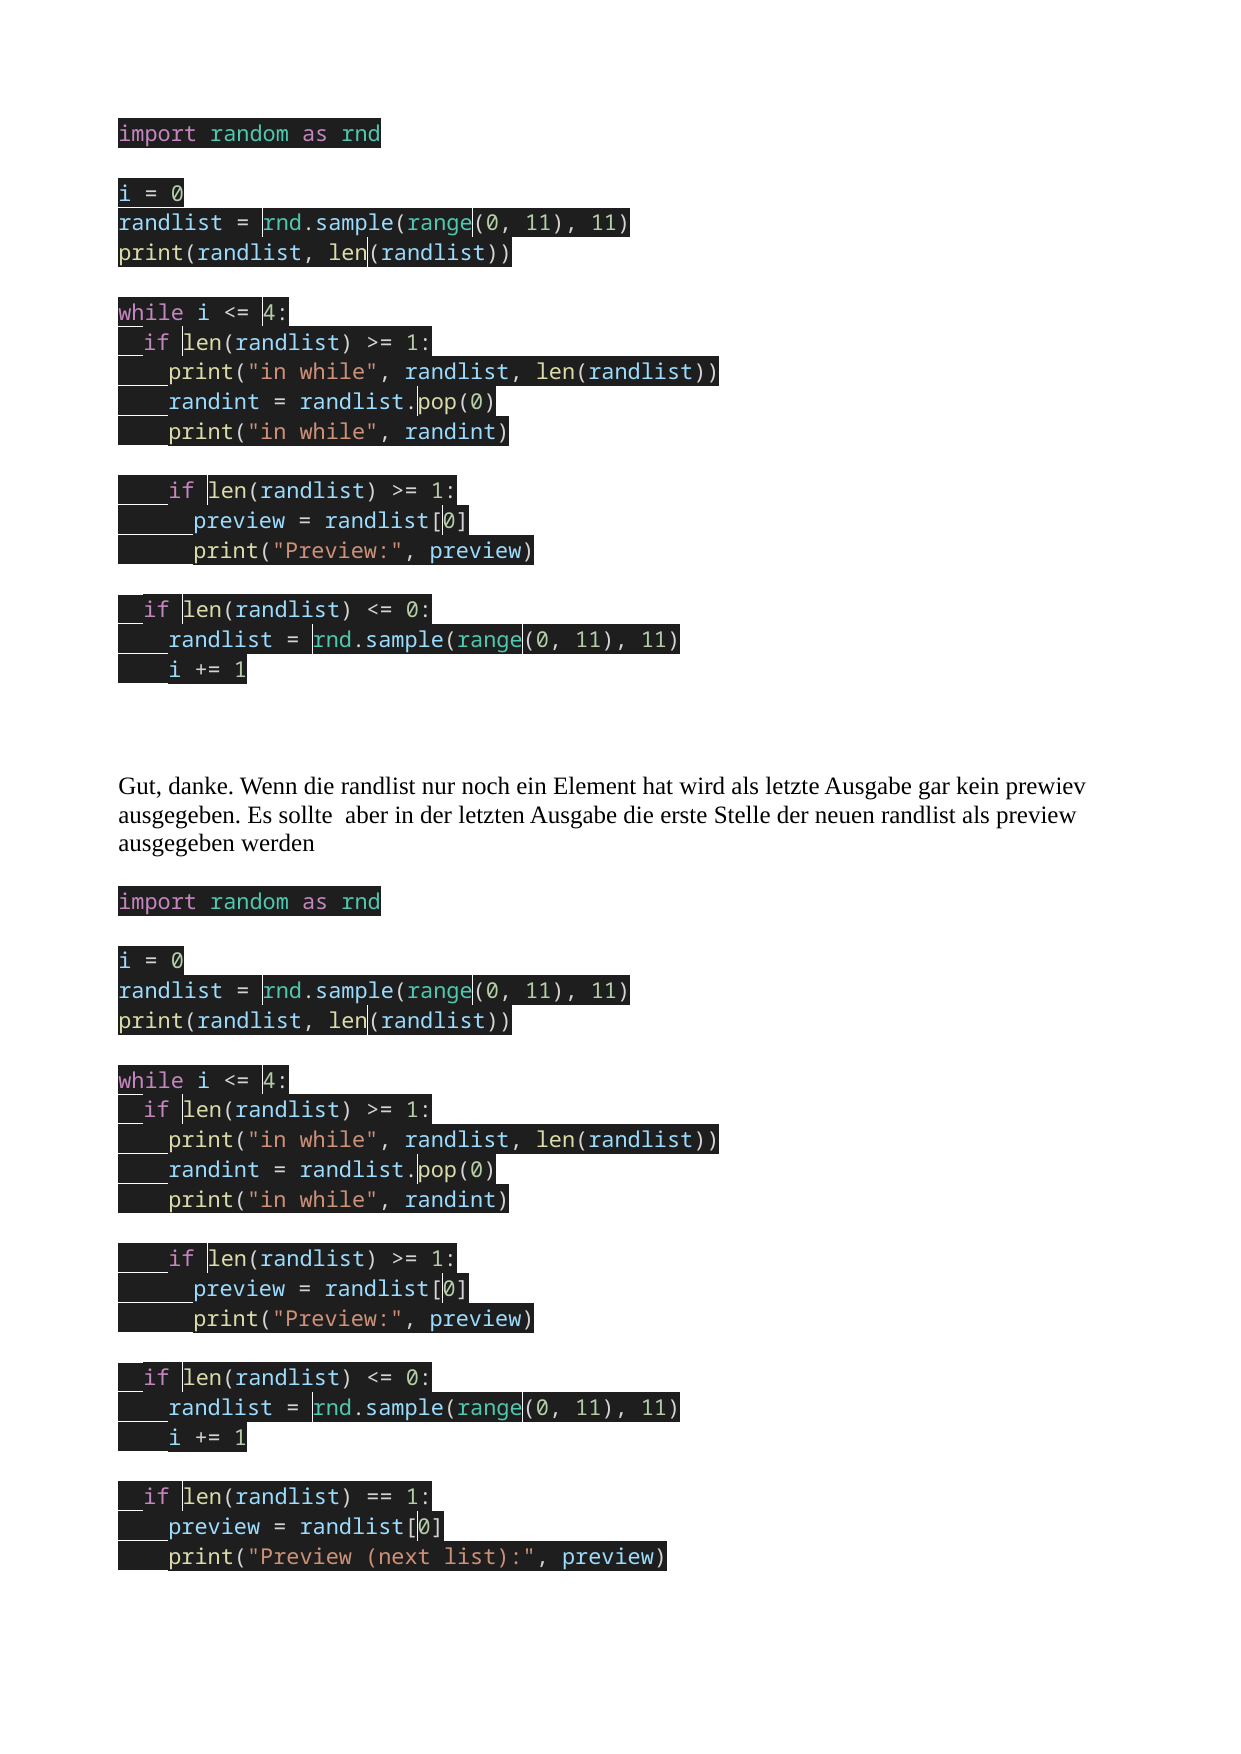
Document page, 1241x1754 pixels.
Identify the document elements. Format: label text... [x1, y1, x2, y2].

text i += 1 [118, 1422, 1122, 1452]
text preview = randlist[0] [118, 1511, 1122, 1541]
text if len(randlist) <= 0: [118, 594, 1122, 624]
text print("Preview (next list):", preview) [118, 1541, 1122, 1571]
text if len(randlist) >= 1: [118, 1243, 1122, 1273]
text randlist = rnd.sample(range(0, 11), 11) [118, 624, 1122, 654]
text Gut, danke. Wenn die randlist nur noch ein Element hat wird als letzte Ausgabe gar kein prewiev ausgegeben. Es sollte aber in der letzten Ausgabe die erste Stelle der neuen randlist als preview ausgegeben werden [118, 771, 1122, 857]
text randlist = rnd.sample(range(0, 11), 11) [118, 975, 1122, 1005]
text while i <= 4: [118, 1064, 1122, 1094]
text import random as rnd [118, 118, 1122, 148]
text print("in while", randint) [118, 1184, 1122, 1213]
text while i <= 4: [118, 297, 1122, 326]
text randlist = rnd.sample(range(0, 11), 11) [118, 1392, 1122, 1422]
text print(randlist, len(randlist)) [118, 1005, 1122, 1035]
text print("in while", randint) [118, 416, 1122, 446]
text if len(randlist) <= 0: [118, 1362, 1122, 1392]
text randlist = rnd.sample(range(0, 11), 11) [118, 207, 1122, 237]
text i = 0 [118, 178, 1122, 207]
text if len(randlist) == 1: [118, 1481, 1122, 1511]
text print(randlist, len(randlist)) [118, 237, 1122, 267]
text import random as rnd [118, 886, 1122, 916]
text if len(randlist) >= 1: [118, 1094, 1122, 1124]
text print("in while", randlist, len(randlist)) [118, 356, 1122, 386]
text if len(randlist) >= 1: [118, 326, 1122, 356]
text print("Preview:", preview) [118, 535, 1122, 565]
text print("Preview:", preview) [118, 1303, 1122, 1333]
text preview = randlist[0] [118, 505, 1122, 535]
text i += 1 [118, 654, 1122, 684]
text randint = randlist.pop(0) [118, 386, 1122, 416]
text preview = randlist[0] [118, 1273, 1122, 1303]
text i = 0 [118, 946, 1122, 975]
text randint = randlist.pop(0) [118, 1154, 1122, 1184]
text print("in while", randlist, len(randlist)) [118, 1124, 1122, 1154]
text if len(randlist) >= 1: [118, 475, 1122, 505]
